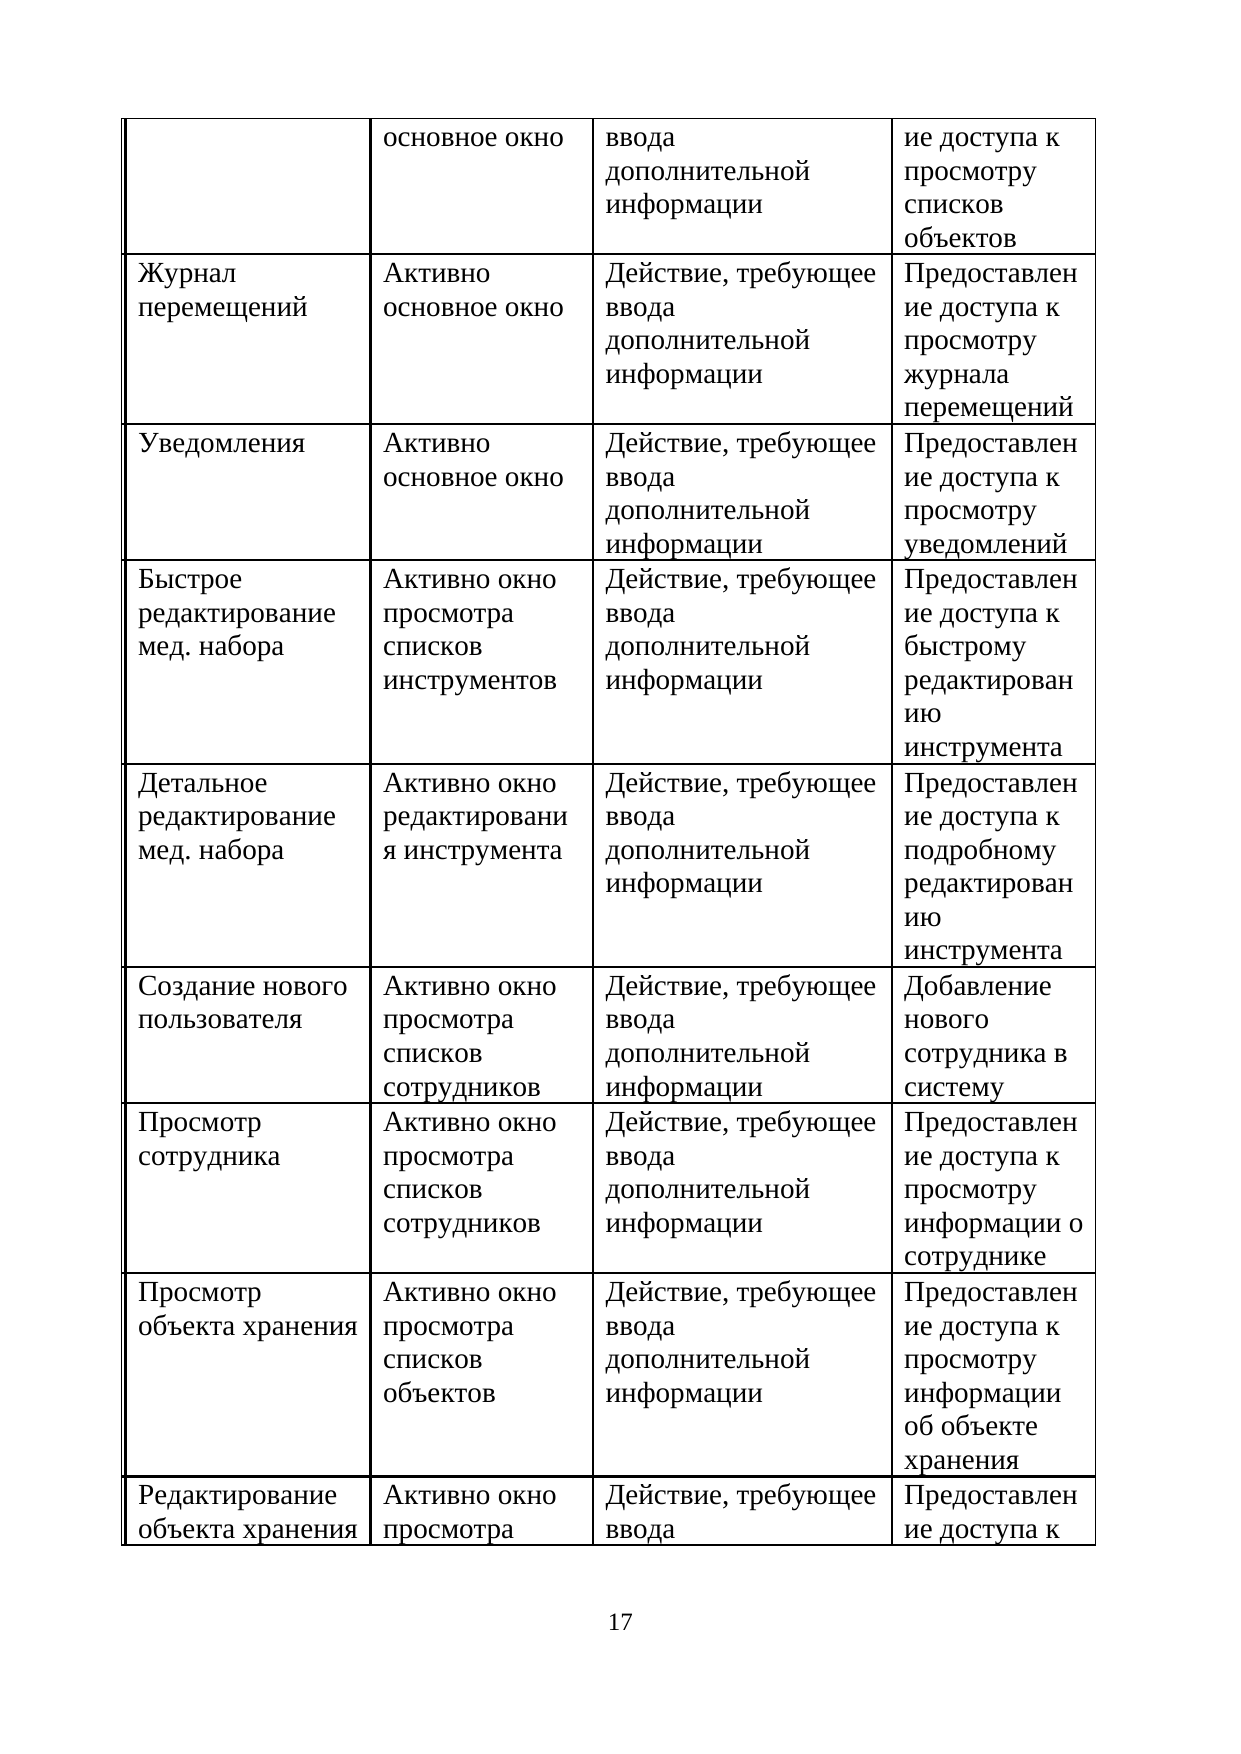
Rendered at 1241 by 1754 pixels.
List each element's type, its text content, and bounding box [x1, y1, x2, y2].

table_cell Действие, требующее ввода [594, 1478, 891, 1544]
table_cell Действие, требующее ввода дополнительной информации [594, 425, 891, 559]
table_cell Просмотр сотрудника [127, 1104, 369, 1272]
table_cell Предоставление доступа к быстрому редактированию инструмента [893, 561, 1095, 763]
table_cell Добавление нового сотрудника в систему [893, 968, 1095, 1102]
table_cell Действие, требующее ввода дополнительной информации [594, 1104, 891, 1272]
table_cell Предоставление доступа к просмотру уведомлений [893, 425, 1095, 559]
table_cell основное окно [372, 119, 592, 253]
table_cell Детальное редактирование мед. набора [127, 765, 369, 966]
table_cell Активно окно просмотра списков объектов [372, 1274, 592, 1475]
table_cell Действие, требующее ввода дополнительной информации [594, 1274, 891, 1475]
table_cell Активно основное окно [372, 425, 592, 559]
table_cell Действие, требующее ввода дополнительной информации [594, 765, 891, 966]
table_cell Активно основное окно [372, 255, 592, 423]
table_cell Активно окно просмотра списков сотрудников [372, 968, 592, 1102]
table_cell ввода дополнительной информации [594, 119, 891, 253]
table_cell Активно окно редактирования инструмента [372, 765, 592, 966]
table_cell Редактирование объекта хранения [127, 1478, 369, 1544]
table_cell Действие, требующее ввода дополнительной информации [594, 968, 891, 1102]
table_cell Создание нового пользователя [127, 968, 369, 1102]
table_cell Просмотр объекта хранения [127, 1274, 369, 1475]
table_cell [127, 119, 369, 253]
table_cell Действие, требующее ввода дополнительной информации [594, 561, 891, 763]
table_cell Журнал перемещений [127, 255, 369, 423]
table_cell Предоставление доступа к [893, 1478, 1095, 1544]
table_cell Активно окно просмотра списков сотрудников [372, 1104, 592, 1272]
table_cell Предоставление доступа к просмотру информации о сотруднике [893, 1104, 1095, 1272]
table_cell Активно окно просмотра списков инструментов [372, 561, 592, 763]
table_cell Активно окно просмотра [372, 1478, 592, 1544]
table_cell Быстрое редактирование мед. набора [127, 561, 369, 763]
table_cell Уведомления [127, 425, 369, 559]
table_cell Действие, требующее ввода дополнительной информации [594, 255, 891, 423]
table_cell Предоставление доступа к подробному редактированию инструмента [893, 765, 1095, 966]
table_cell Предоставление доступа к просмотру информации об объекте хранения [893, 1274, 1095, 1475]
table_cell ие доступа к просмотру списков объектов [893, 119, 1095, 253]
table_cell Предоставление доступа к просмотру журнала перемещений [893, 255, 1095, 423]
